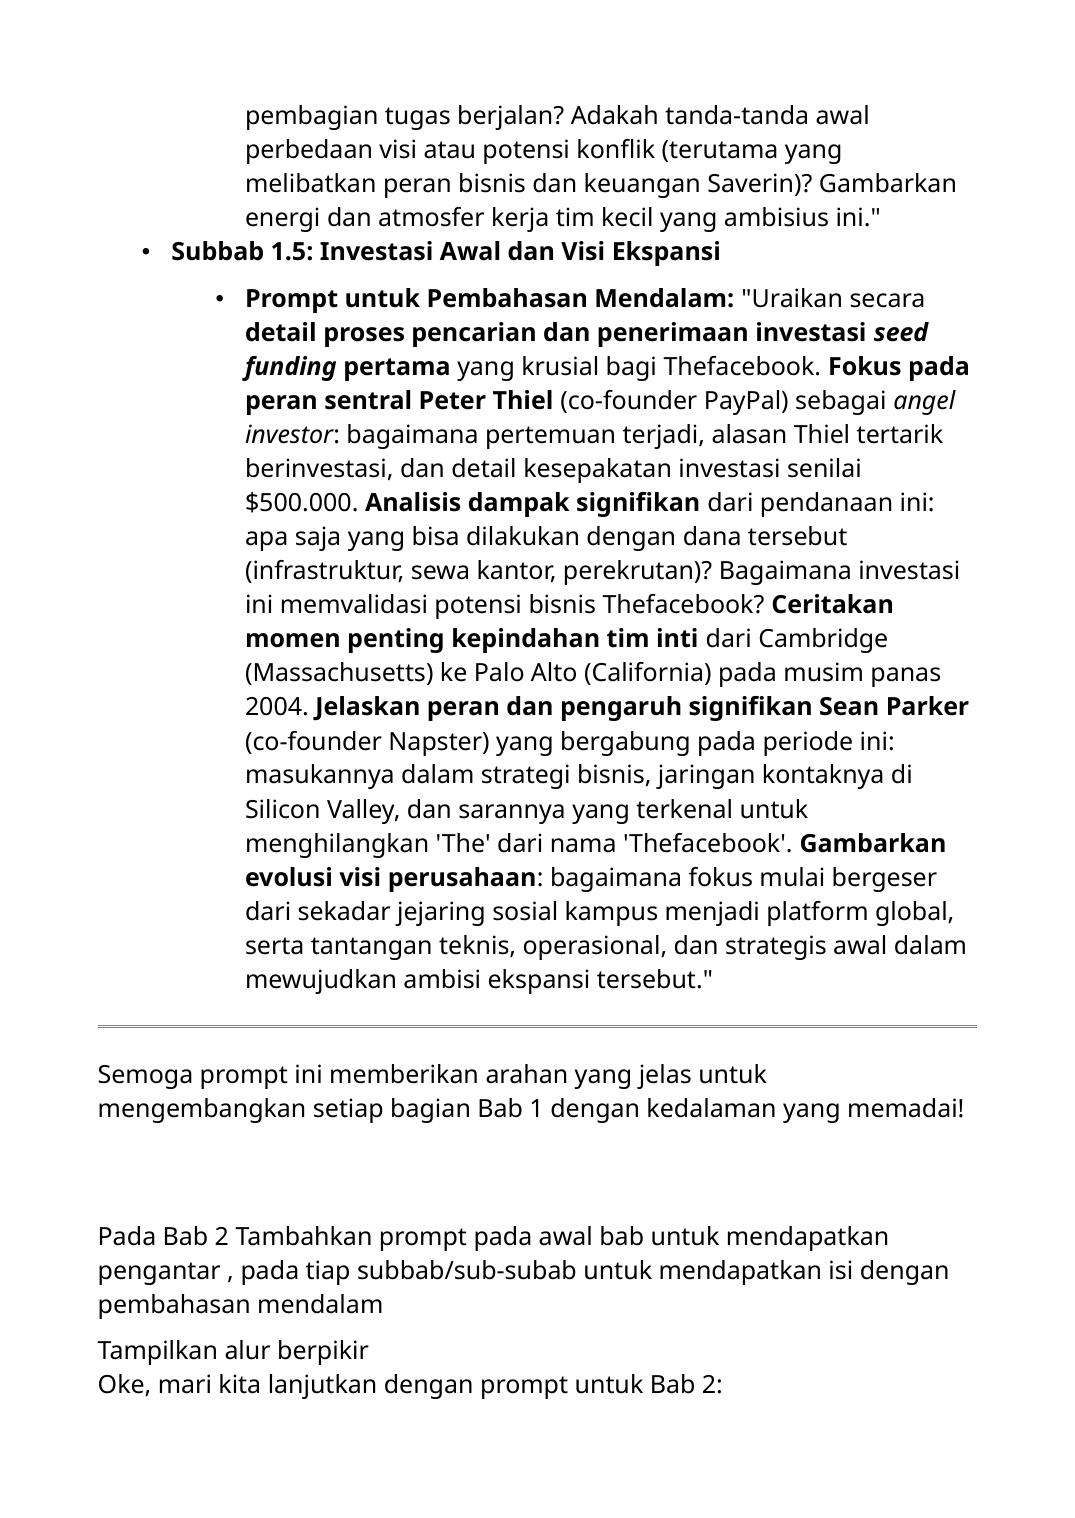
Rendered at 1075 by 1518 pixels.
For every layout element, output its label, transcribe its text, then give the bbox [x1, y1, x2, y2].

list pembagian tugas berjalan? Adakah tanda-tanda awal perbedaan visi atau potensi konflik (terutama yang melibatkan peran bisnis dan keuangan Saverin)? Gambarkan energi dan atmosfer kerja tim kecil yang ambisius ini." [215, 97, 977, 234]
text Oke, mari kita lanjutkan dengan prompt untuk Bab 2: [97, 1367, 977, 1401]
text Semoga prompt ini memberikan arahan yang jelas untuk mengembangkan setiap bagian Bab 1 dengan kedalaman yang memadai! [97, 1057, 977, 1125]
text Tampilkan alur berpikir [97, 1333, 977, 1367]
list Subbab 1.5: Investasi Awal dan Visi Ekspansi [142, 234, 977, 268]
text Pada Bab 2 Tambahkan prompt pada awal bab untuk mendapatkan pengantar , pada tiap subbab/sub-subab untuk mendapatkan isi dengan pembahasan mendalam [97, 1218, 977, 1320]
list Prompt untuk Pembahasan Mendalam: "Uraikan secara detail proses pencarian dan penerimaan investasi seed funding pertama yang krusial bagi Thefacebook. Fokus pada peran sentral Peter Thiel (co-founder PayPal) sebagai angel investor: bagaimana pertemuan terjadi, alasan Thiel tertarik berinvestasi, dan detail kesepakatan investasi senilai $500.000. Analisis dampak signifikan dari pendanaan ini: apa saja yang bisa dilakukan dengan dana tersebut (infrastruktur, sewa kantor, perekrutan)? Bagaimana investasi ini memvalidasi potensi bisnis Thefacebook? Ceritakan momen penting kepindahan tim inti dari Cambridge (Massachusetts) ke Palo Alto (California) pada musim panas 2004. Jelaskan peran dan pengaruh signifikan Sean Parker (co-founder Napster) yang bergabung pada periode ini: masukannya dalam strategi bisnis, jaringan kontaknya di Silicon Valley, dan sarannya yang terkenal untuk menghilangkan 'The' dari nama 'Thefacebook'. Gambarkan evolusi visi perusahaan: bagaimana fokus mulai bergeser dari sekadar jejaring sosial kampus menjadi platform global, serta tantangan teknis, operasional, dan strategis awal dalam mewujudkan ambisi ekspansi tersebut." [215, 280, 977, 996]
